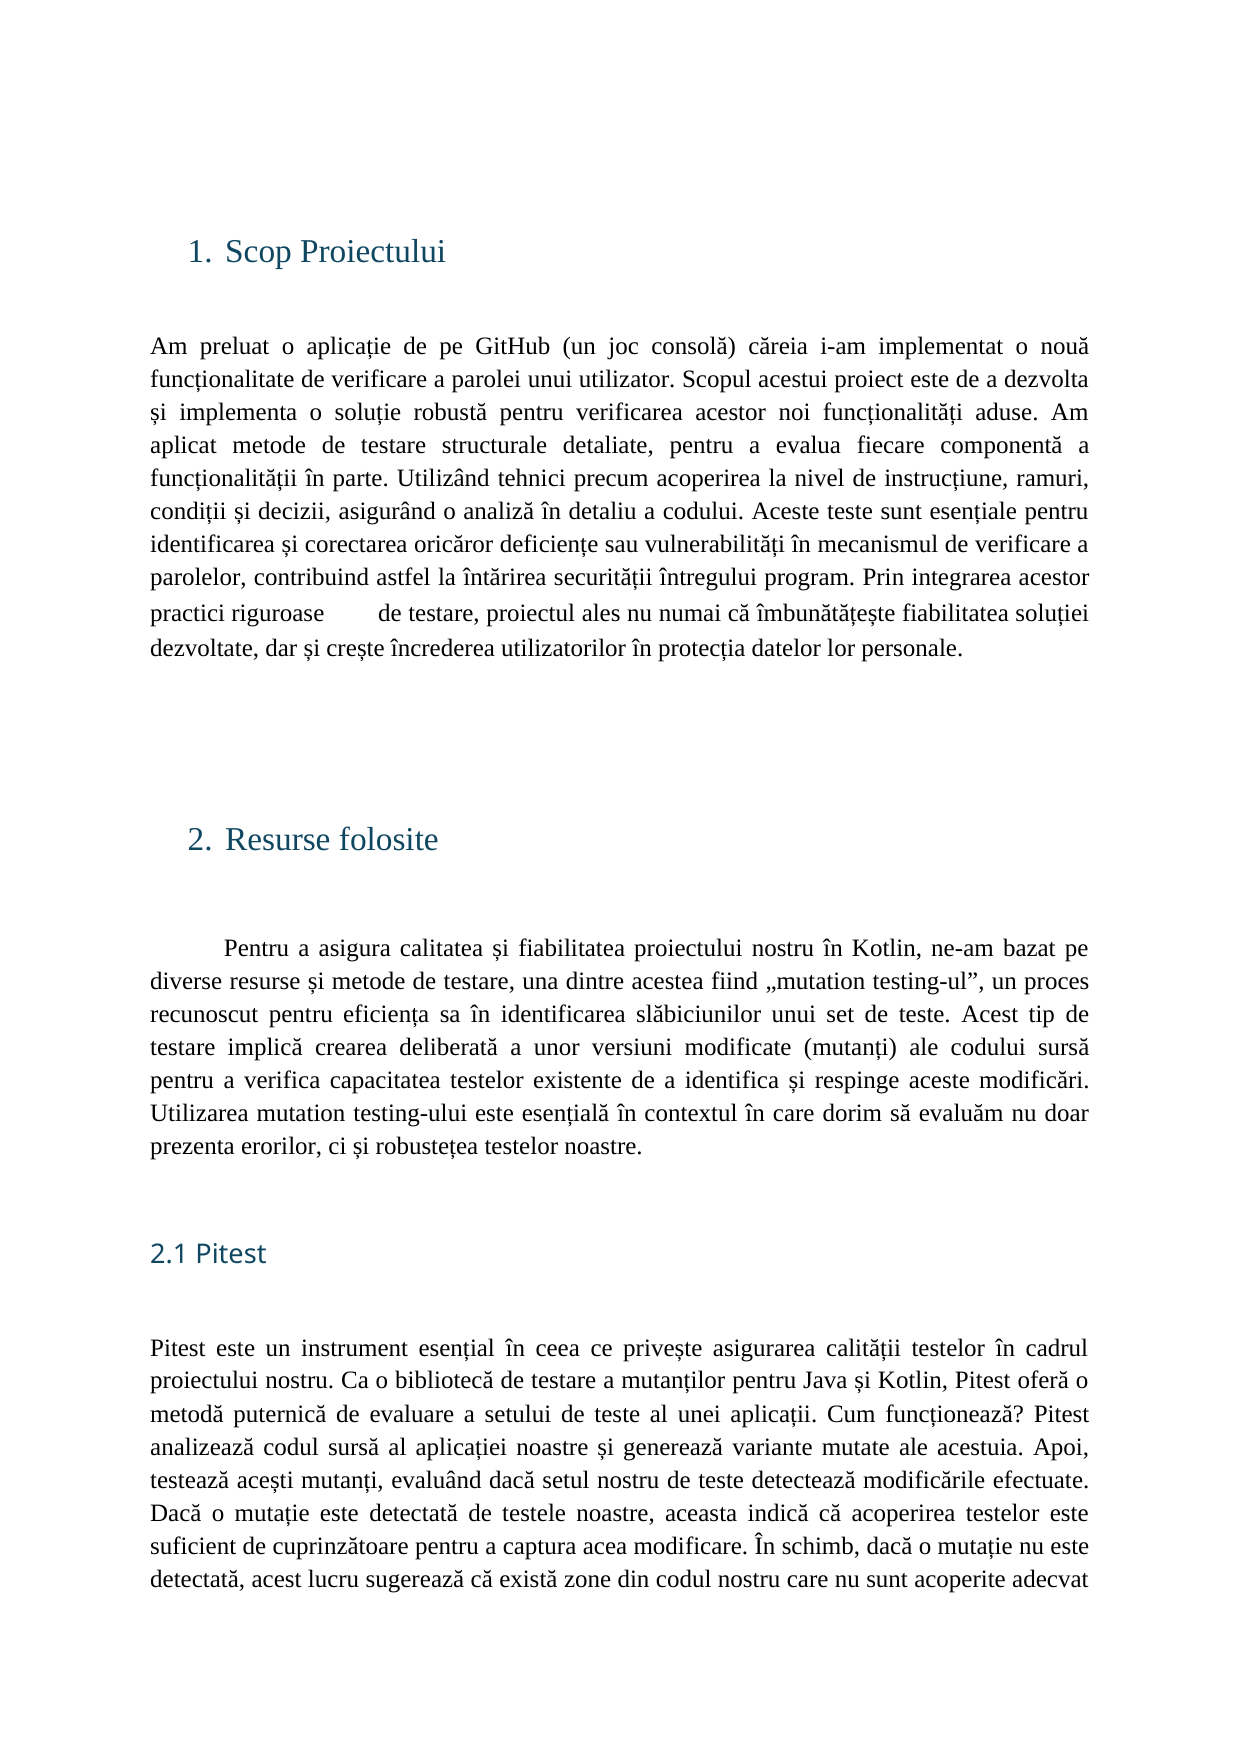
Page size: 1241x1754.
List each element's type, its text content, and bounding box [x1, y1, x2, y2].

subtitle 2.1 Pitest [150, 1234, 1090, 1271]
text Pitest este un instrument esențial în ceea ce privește asigurarea calității testelor în cadrul proiectului nostru. Ca o bibliotecă de testare a mutanților pentru Java și Kotlin, Pitest oferă o metodă puternică de evaluare a setului de teste al unei aplicații. Cum funcționează? Pitest analizează codul sursă al aplicației noastre și generează variante mutate ale acestuia. Apoi, testează acești mutanți, evaluând dacă setul nostru de teste detectează modificările efectuate. Dacă o mutație este detectată de testele noastre, aceasta indică că acoperirea testelor este suficient de cuprinzătoare pentru a captura acea modificare. În schimb, dacă o mutație nu este detectată, acest lucru sugerează că există zone din codul nostru care nu sunt acoperite adecvat [150, 1333, 1090, 1592]
text Am preluat o aplicație de pe GitHub (un joc consolă) căreia i-am implementat o nouă funcționalitate de verificare a parolei unui utilizator. Scopul acestui proiect este de a dezvolta și implementa o soluție robustă pentru verificarea acestor noi funcționalități aduse. Am aplicat metode de testare structurale detaliate, pentru a evalua fiecare componentă a funcționalității în parte. Utilizând tehnici precum acoperirea la nivel de instrucțiune, ramuri, condiții și decizii, asigurând o analiză în detaliu a codului. Aceste teste sunt esențiale pentru identificarea și corectarea oricăror deficiențe sau vulnerabilități în mecanismul de verificare a parolelor, contribuind astfel la întărirea securității întregului program. Prin integrarea acestor practici riguroase de testare, proiectul ales nu numai că îmbunătățește fiabilitatea soluției dezvoltate, dar și crește încrederea utilizatorilor în protecția datelor lor personale. [150, 331, 1090, 662]
text Pentru a asigura calitatea și fiabilitatea proiectului nostru în Kotlin, ne-am bazat pe diverse resurse și metode de testare, una dintre acestea fiind „mutation testing-ul”, un proces recunoscut pentru eficiența sa în identificarea slăbiciunilor unui set de teste. Acest tip de testare implică crearea deliberată a unor versiuni modificate (mutanți) ale codului sursă pentru a verifica capacitatea testelor existente de a identifica și respinge aceste modificări. Utilizarea mutation testing-ului este esențială în contextul în care dorim să evaluăm nu doar prezenta erorilor, ci și robustețea testelor noastre. [150, 933, 1090, 1159]
subtitle Scop Proiectului [187, 231, 1090, 269]
subtitle Resurse folosite [187, 819, 1090, 858]
